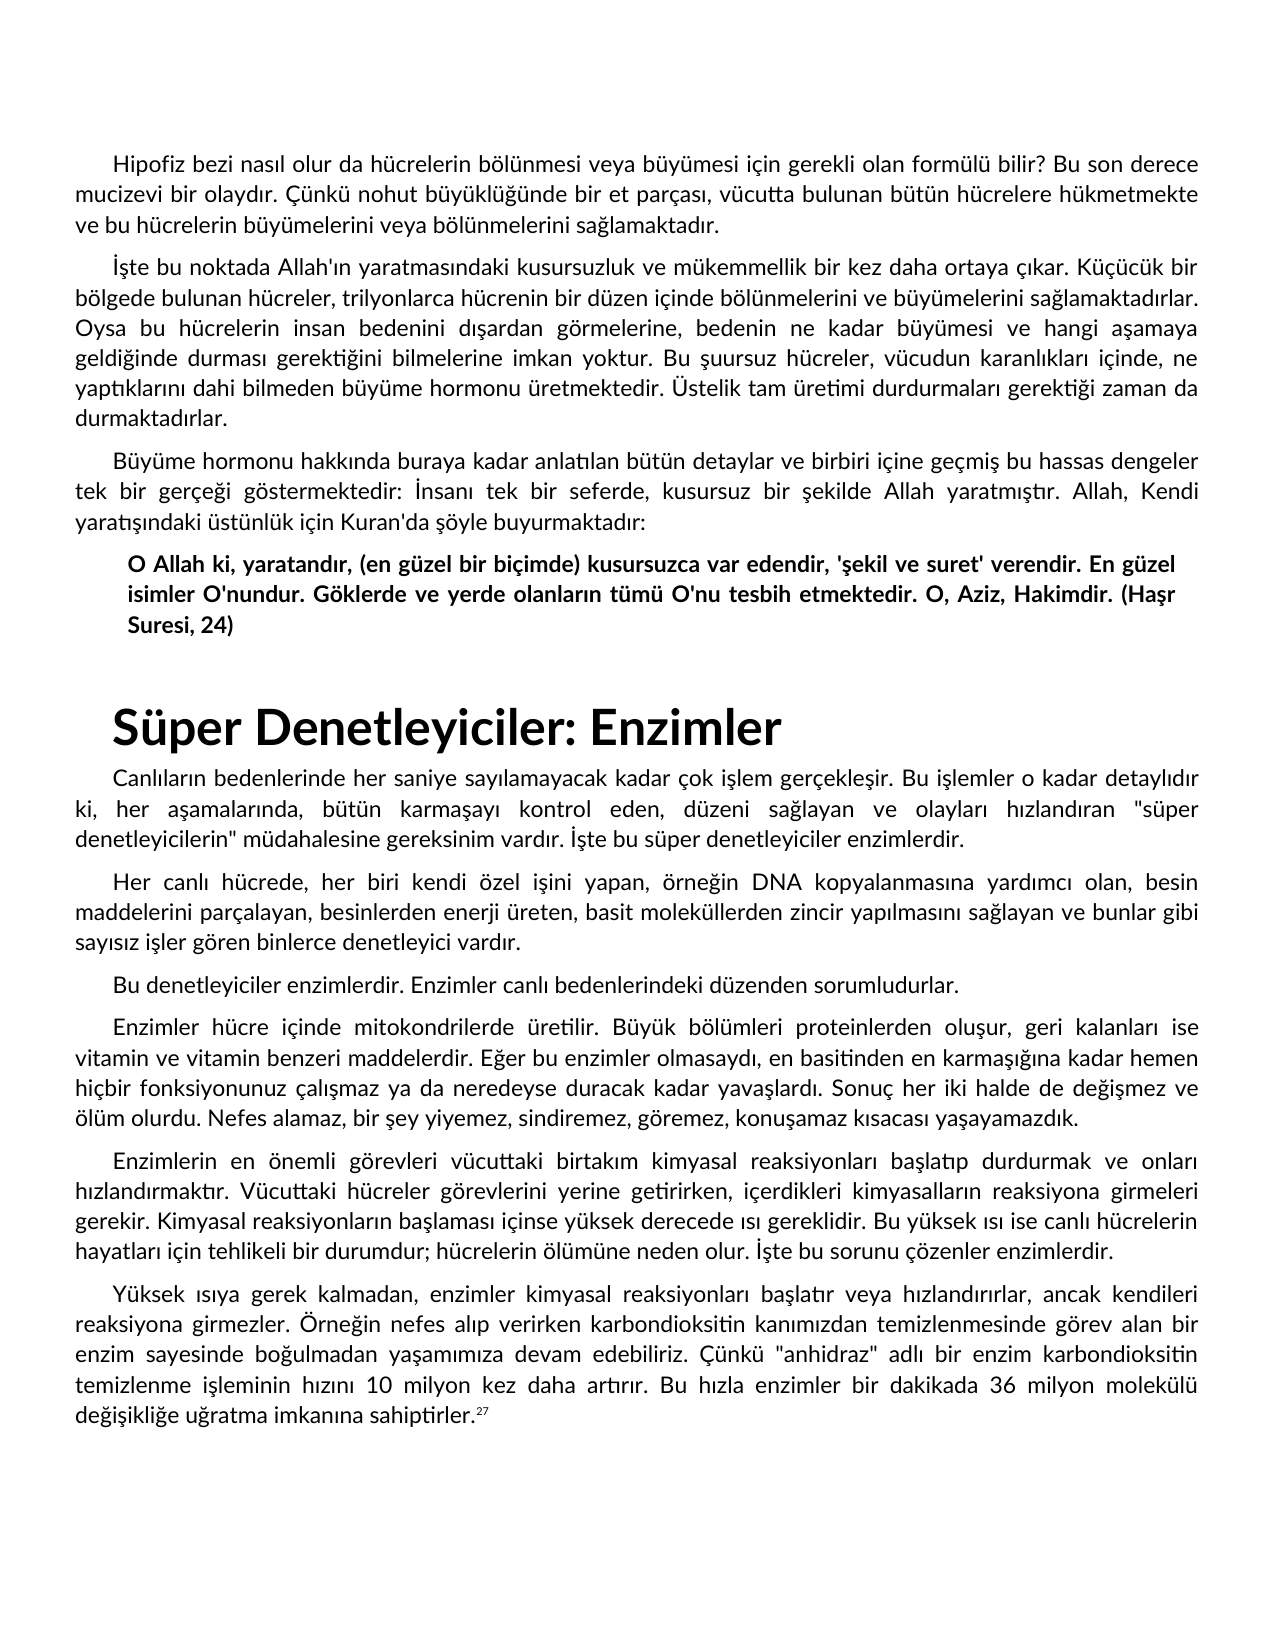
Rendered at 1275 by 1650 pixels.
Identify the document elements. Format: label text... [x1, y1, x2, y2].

text Her canlı hücrede, her biri kendi özel işini yapan, örneğin DNA kopyalanmasına yardımcı olan, besin maddelerini parçalayan, besinlerden enerji üreten, basit moleküllerden zincir yapılmasını sağlayan ve bunlar gibi sayısız işler gören binlerce denetleyici vardır. [75, 867, 1200, 955]
text Enzimler hücre içinde mitokondrilerde üretilir. Büyük bölümleri proteinlerden oluşur, geri kalanları ise vitamin ve vitamin benzeri maddelerdir. Eğer bu enzimler olmasaydı, en basitinden en karmaşığına kadar hemen hiçbir fonksiyonunuz çalışmaz ya da neredeyse duracak kadar yavaşlardı. Sonuç her iki halde de değişmez ve ölüm olurdu. Nefes alamaz, bir şey yiyemez, sindiremez, göremez, konuşamaz kısacası yaşayamazdık. [75, 1013, 1200, 1131]
text Canlıların bedenlerinde her saniye sayılamayacak kadar çok işlem gerçekleşir. Bu işlemler o kadar detaylıdır ki, her aşamalarında, bütün karmaşayı kontrol eden, düzeni sağlayan ve olayları hızlandıran "süper denetleyicilerin" müdahalesine gereksinim vardır. İşte bu süper denetleyiciler enzimlerdir. [75, 764, 1200, 852]
text Büyüme hormonu hakkında buraya kadar anlatılan bütün detaylar ve birbiri içine geçmiş bu hassas dengeler tek bir gerçeği göstermektedir: İnsanı tek bir seferde, kusursuz bir şekilde Allah yaratmıştır. Allah, Kendi yaratışındaki üstünlük için Kuran'da şöyle buyurmaktadır: [75, 447, 1200, 535]
text Hipofiz bezi nasıl olur da hücrelerin bölünmesi veya büyümesi için gerekli olan formülü bilir? Bu son derece mucizevi bir olaydır. Çünkü nohut büyüklüğünde bir et parçası, vücutta bulunan bütün hücrelere hükmetmekte ve bu hücrelerin büyümelerini veya bölünmelerini sağlamaktadır. [75, 150, 1200, 238]
text Enzimlerin en önemli görevleri vücuttaki birtakım kimyasal reaksiyonları başlatıp durdurmak ve onları hızlandırmaktır. Vücuttaki hücreler görevlerini yerine getirirken, içerdikleri kimyasalların reaksiyona girmeleri gerekir. Kimyasal reaksiyonların başlaması içinse yüksek derecede ısı gereklidir. Bu yüksek ısı ise canlı hücrelerin hayatları için tehlikeli bir durumdur; hücrelerin ölümüne neden olur. İşte bu sorunu çözenler enzimlerdir. [75, 1146, 1200, 1264]
subtitle Süper Denetleyiciler: Enzimler [112, 696, 1200, 756]
text O Allah ki, yaratandır, (en güzel bir biçimde) kusursuzca var edendir, 'şekil ve suret' verendir. En güzel isimler O'nundur. Göklerde ve yerde olanların tümü O'nu tesbih etmektedir. O, Aziz, Hakimdir. (Haşr Suresi, 24) [127, 550, 1177, 638]
text İşte bu noktada Allah'ın yaratmasındaki kusursuzluk ve mükemmellik bir kez daha ortaya çıkar. Küçücük bir bölgede bulunan hücreler, trilyonlarca hücrenin bir düzen içinde bölünmelerini ve büyümelerini sağlamaktadırlar. Oysa bu hücrelerin insan bedenini dışardan görmelerine, bedenin ne kadar büyümesi ve hangi aşamaya geldiğinde durması gerektiğini bilmelerine imkan yoktur. Bu şuursuz hücreler, vücudun karanlıkları içinde, ne yaptıklarını dahi bilmeden büyüme hormonu üretmektedir. Üstelik tam üretimi durdurmaları gerektiği zaman da durmaktadırlar. [75, 253, 1200, 432]
text Yüksek ısıya gerek kalmadan, enzimler kimyasal reaksiyonları başlatır veya hızlandırırlar, ancak kendileri reaksiyona girmezler. Örneğin nefes alıp verirken karbondioksitin kanımızdan temizlenmesinde görev alan bir enzim sayesinde boğulmadan yaşamımıza devam edebiliriz. Çünkü "anhidraz" adlı bir enzim karbondioksitin temizlenme işleminin hızını 10 milyon kez daha artırır. Bu hızla enzimler bir dakikada 36 milyon molekülü değişikliğe uğratma imkanına sahiptirler.27 [75, 1280, 1200, 1428]
text Bu denetleyiciler enzimlerdir. Enzimler canlı bedenlerindeki düzenden sorumludurlar. [75, 970, 1200, 998]
